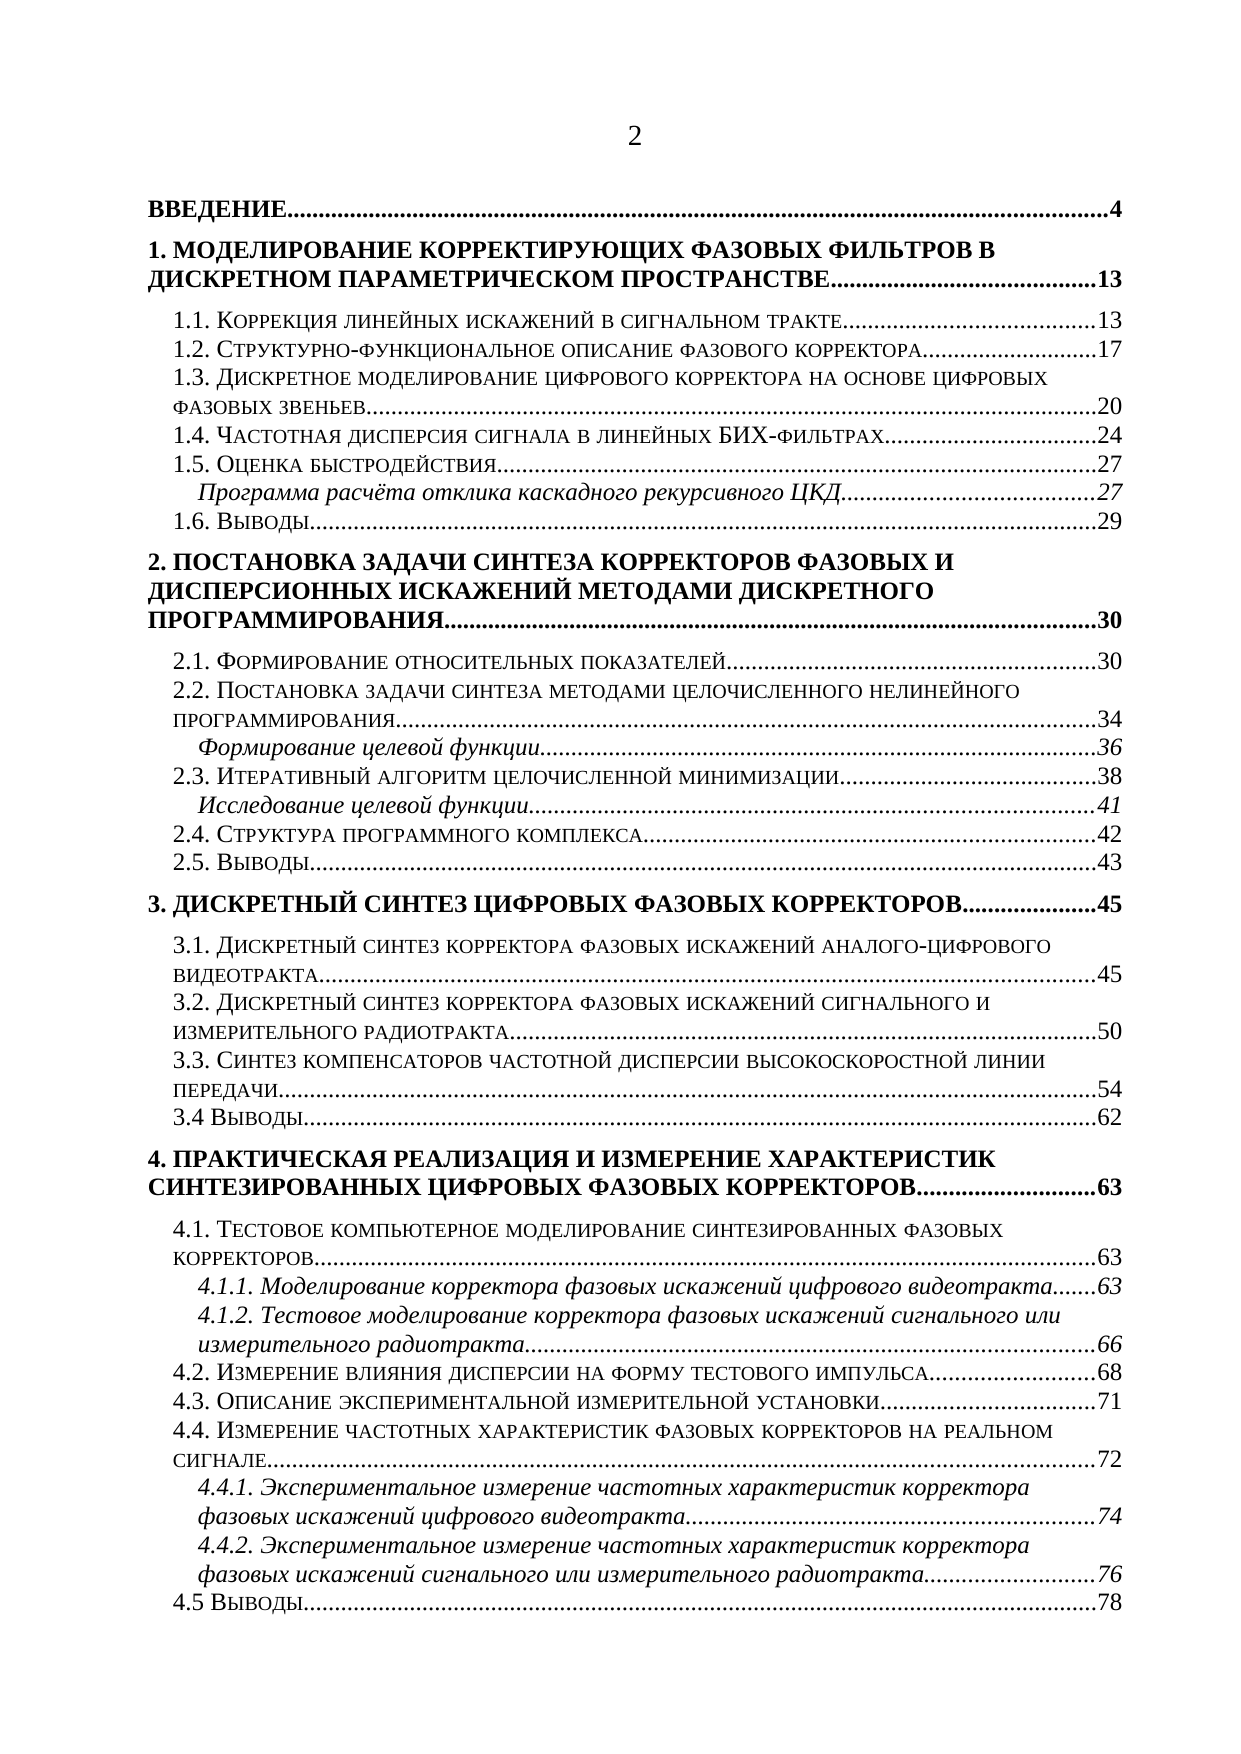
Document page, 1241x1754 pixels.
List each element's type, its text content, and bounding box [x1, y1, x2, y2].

text 1.6. Выводы 29 [173, 506, 1122, 535]
text 4.4. Измерение частотных характеристик фазовых корректоров на реальном сигнале 72 [173, 1415, 1122, 1472]
text 2.5. Выводы 43 [173, 847, 1122, 876]
text 4.5 Выводы 78 [173, 1587, 1122, 1616]
text 4. Практическая реализация и измерение характеристик синтезированных цифровых фазовых корректоров 63 [148, 1144, 1122, 1201]
text 4.1.2. Тестовое моделирование корректора фазовых искажений сигнального или измерительного радиотракта 66 [198, 1300, 1122, 1357]
text Формирование целевой функции 36 [198, 732, 1122, 761]
text 3.2. Дискретный синтез корректора фазовых искажений сигнального и измерительного радиотракта 50 [173, 987, 1122, 1045]
text 2.1. Формирование относительных показателей 30 [173, 646, 1122, 675]
text 4.3. Описание экспериментальной измерительной установки 71 [173, 1386, 1122, 1415]
text 2.3. Итеративный алгоритм целочисленной минимизации 38 [173, 761, 1122, 790]
text 3.4 Выводы 62 [173, 1102, 1122, 1131]
text Введение 4 [148, 194, 1122, 222]
text Программа расчёта отклика каскадного рекурсивного ЦКД 27 [198, 477, 1122, 506]
text 4.4.1. Экспериментальное измерение частотных характеристик корректора фазовых искажений цифрового видеотракта 74 [198, 1472, 1122, 1530]
text 1.2. Структурно-функциональное описание фазового корректора 17 [173, 334, 1122, 362]
text 3.1. Дискретный синтез корректора фазовых искажений аналого-цифрового видеотракта 45 [173, 930, 1122, 987]
text 4.4.2. Экспериментальное измерение частотных характеристик корректора фазовых искажений сигнального или измерительного радиотракта 76 [198, 1530, 1122, 1587]
text 1.3. Дискретное моделирование цифрового корректора на основе цифровых фазовых звеньев 20 [173, 362, 1122, 420]
text 1. Моделирование корректирующих фазовых фильтров в дискретном параметрическом пространстве 13 [148, 235, 1122, 292]
text 1.4. Частотная дисперсия сигнала в линейных БИХ-фильтрах 24 [173, 420, 1122, 449]
text 3. Дискретный синтез цифровых фазовых корректоров 45 [148, 889, 1122, 917]
text Исследование целевой функции 41 [198, 790, 1122, 819]
text 2.2. Постановка задачи синтеза методами целочисленного нелинейного программирования 34 [173, 675, 1122, 732]
text 4.1. Тестовое компьютерное моделирование синтезированных фазовых корректоров 63 [173, 1214, 1122, 1271]
text 1.1. Коррекция линейных искажений в сигнальном тракте 13 [173, 305, 1122, 334]
text 4.2. Измерение влияния дисперсии на форму тестового импульса 68 [173, 1357, 1122, 1386]
text 3.3. Синтез компенсаторов частотной дисперсии высокоскоростной линии передачи 54 [173, 1045, 1122, 1102]
text 1.5. Оценка быстродействия 27 [173, 449, 1122, 477]
text 2. Постановка задачи синтеза корректоров фазовых и дисперсионных искажений методами дискретного программирования 30 [148, 547, 1122, 634]
text 4.1.1. Моделирование корректора фазовых искажений цифрового видеотракта 63 [198, 1271, 1122, 1300]
text 2.4. Структура программного комплекса 42 [173, 819, 1122, 847]
